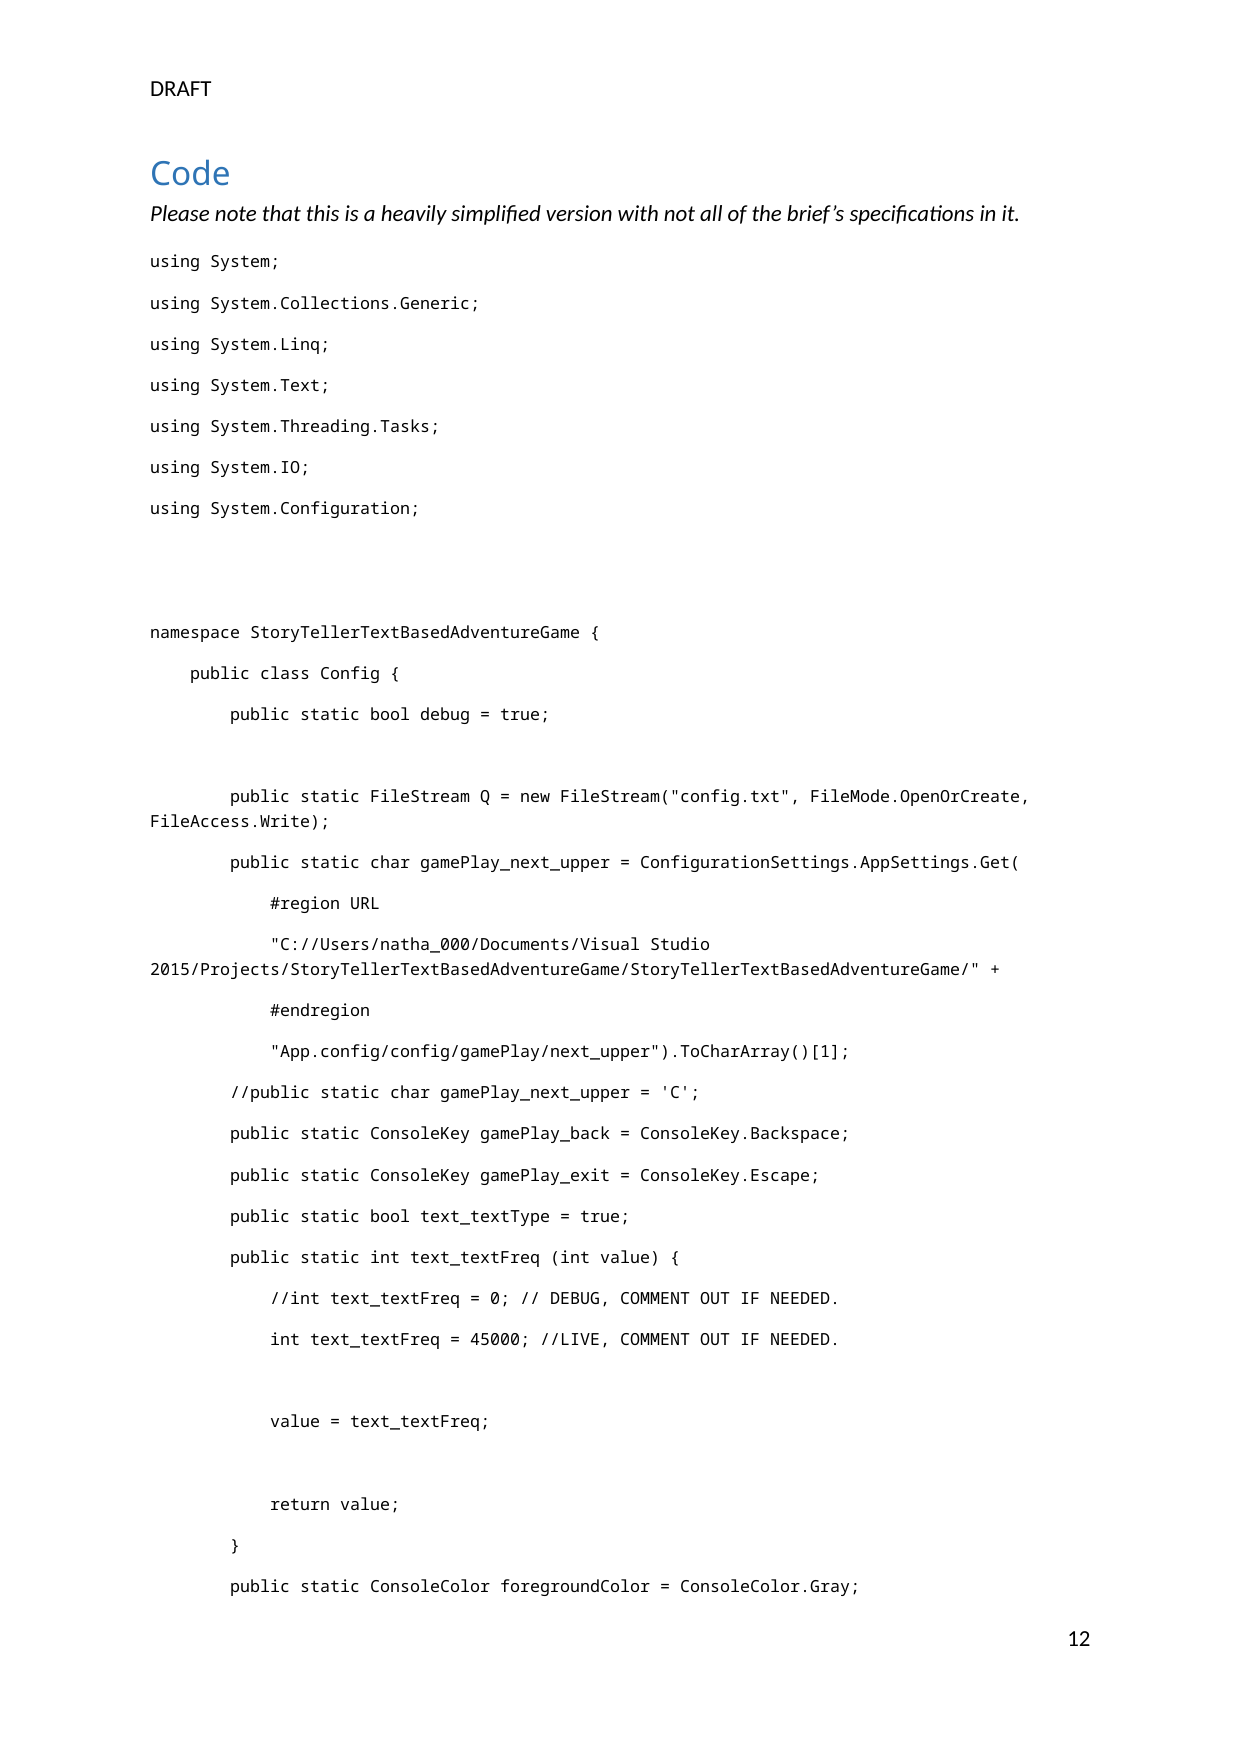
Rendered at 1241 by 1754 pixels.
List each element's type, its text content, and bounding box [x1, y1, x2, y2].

text public class Config { [150, 662, 1090, 684]
text public static ConsoleKey gamePlay_back = ConsoleKey.Backspace; [150, 1122, 1090, 1145]
text public static bool debug = true; [150, 703, 1090, 725]
text Please note that this is a heavily simplified version with not all of the brief’s specifications in it. [150, 199, 1090, 227]
text public static FileStream Q = new FileStream("config.txt", FileMode.OpenOrCreate, FileAccess.Write); [150, 785, 1090, 832]
text return value; [150, 1492, 1090, 1515]
text value = text_textFreq; [150, 1410, 1090, 1433]
text #region URL [150, 892, 1090, 914]
text using System.IO; [150, 456, 1090, 478]
text namespace StoryTellerTextBasedAdventureGame { [150, 620, 1090, 643]
text int text_textFreq = 45000; //LIVE, COMMENT OUT IF NEEDED. [150, 1328, 1090, 1350]
text #endregion [150, 998, 1090, 1021]
text using System.Text; [150, 373, 1090, 396]
text public static ConsoleColor foregroundColor = ConsoleColor.Gray; [150, 1574, 1090, 1597]
text using System.Linq; [150, 332, 1090, 355]
text //public static char gamePlay_next_upper = 'C'; [150, 1081, 1090, 1103]
text public static bool text_textType = true; [150, 1204, 1090, 1227]
text //int text_textFreq = 0; // DEBUG, COMMENT OUT IF NEEDED. [150, 1287, 1090, 1309]
text "App.config/config/gamePlay/next_upper").ToCharArray()[1]; [150, 1040, 1090, 1062]
text public static ConsoleKey gamePlay_exit = ConsoleKey.Escape; [150, 1163, 1090, 1186]
text using System.Threading.Tasks; [150, 415, 1090, 437]
text using System.Collections.Generic; [150, 291, 1090, 314]
text "C://Users/natha_000/Documents/Visual Studio 2015/Projects/StoryTellerTextBasedAdventureGame/StoryTellerTextBasedAdventureGame/" + [150, 933, 1090, 980]
text } [150, 1533, 1090, 1556]
subtitle Code [150, 150, 1090, 195]
text ﻿using System; [150, 246, 1090, 272]
text public static char gamePlay_next_upper = ConfigurationSettings.AppSettings.Get( [150, 851, 1090, 873]
text using System.Configuration; [150, 497, 1090, 520]
text public static int text_textFreq (int value) { [150, 1245, 1090, 1268]
